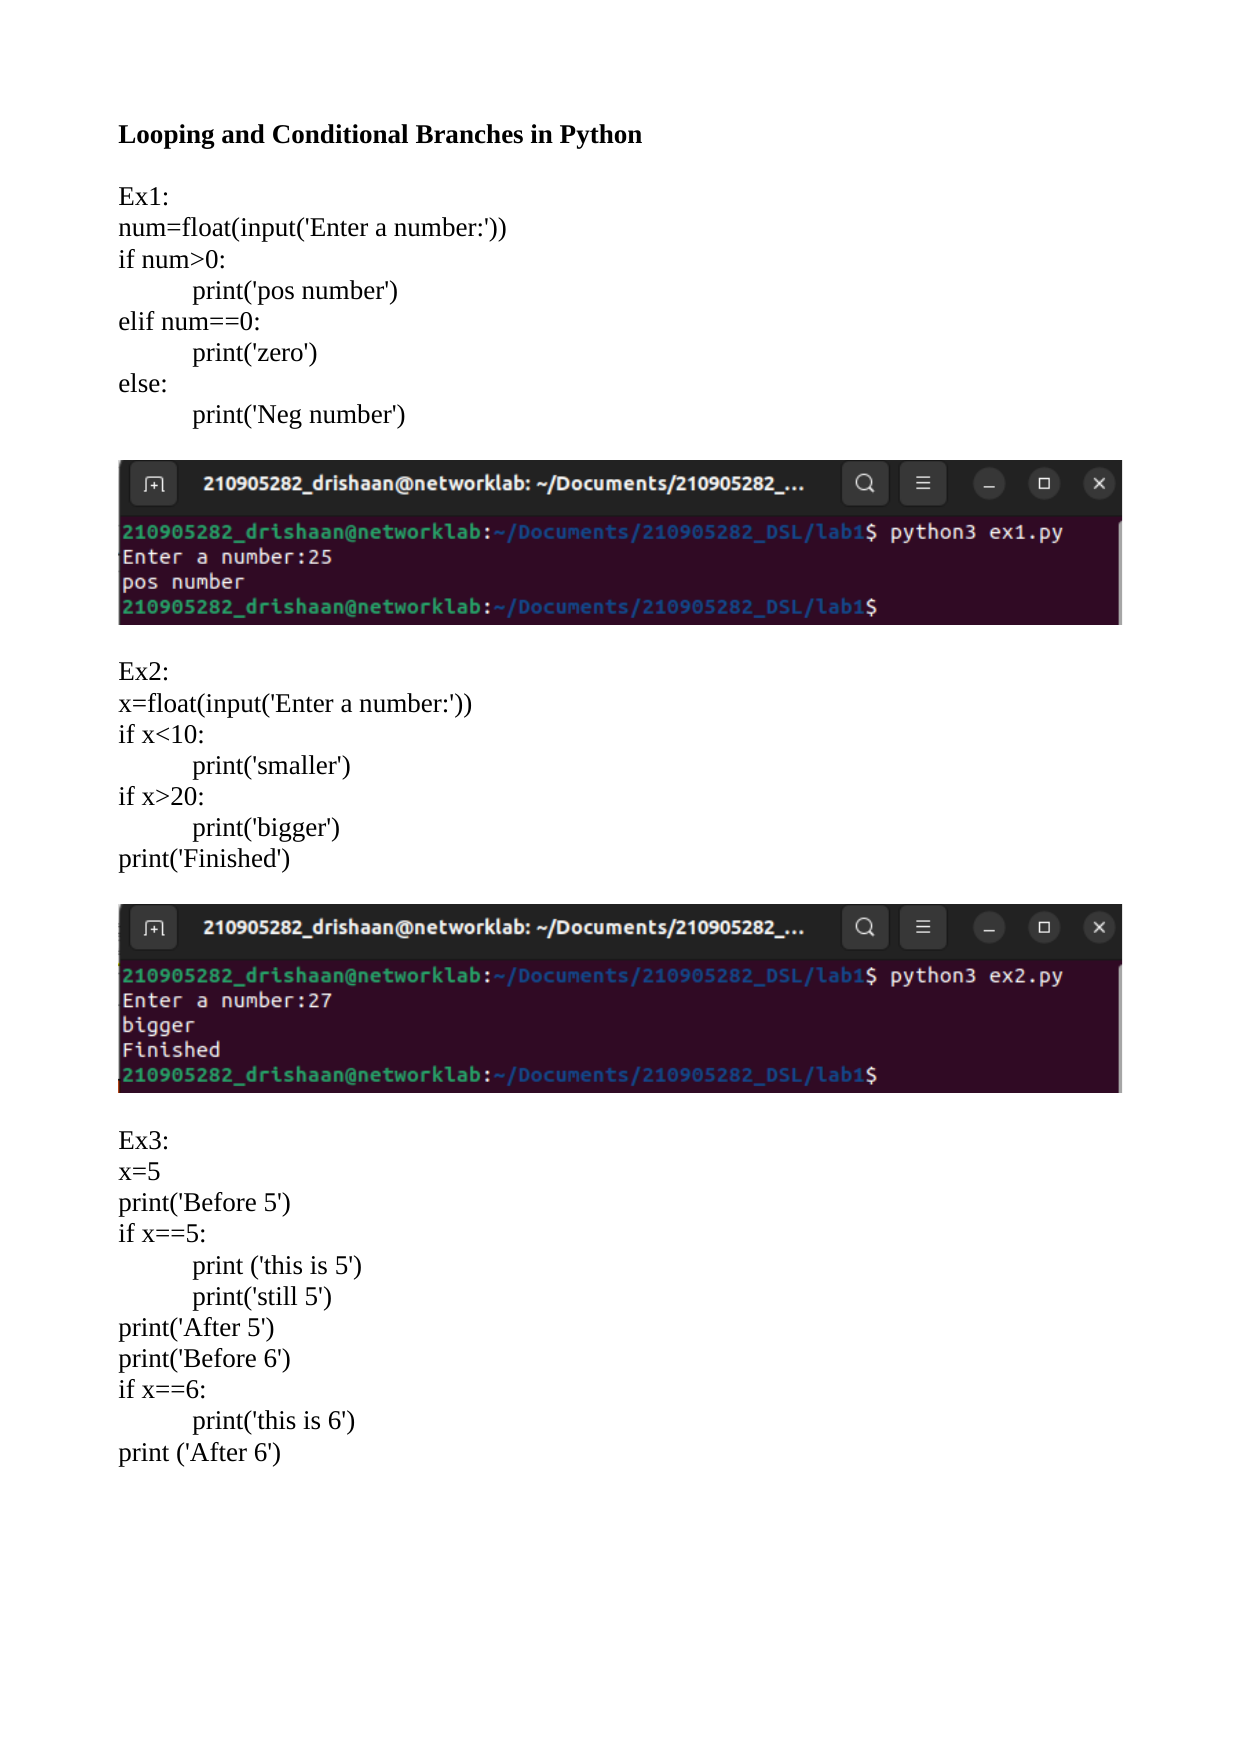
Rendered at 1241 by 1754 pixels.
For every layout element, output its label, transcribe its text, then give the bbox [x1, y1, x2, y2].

text num=float(input('Enter a number:')) [118, 212, 1122, 243]
text Looping and Conditional Branches in Python [118, 118, 1122, 149]
text Ex3: [118, 1124, 1122, 1155]
text else: [118, 367, 1122, 398]
text print ('After 6') [118, 1436, 1122, 1467]
text print('Neg number') [118, 398, 1122, 429]
text print('this is 6') [118, 1404, 1122, 1436]
text x=float(input('Enter a number:')) [118, 687, 1122, 718]
text x=5 [118, 1155, 1122, 1186]
text print('Before 6') [118, 1342, 1122, 1373]
text Ex1: [118, 180, 1122, 212]
text Ex2: [118, 656, 1122, 687]
text if x==6: [118, 1373, 1122, 1404]
picture [118, 460, 1123, 625]
text print('Finished') [118, 842, 1122, 873]
text if x>20: [118, 780, 1122, 811]
text print('Before 5') [118, 1186, 1122, 1218]
text if x<10: [118, 718, 1122, 749]
text print('pos number') [118, 274, 1122, 305]
text print('still 5') [118, 1280, 1122, 1311]
picture [118, 904, 1123, 1093]
text elif num==0: [118, 305, 1122, 336]
text print('After 5') [118, 1311, 1122, 1342]
text print('zero') [118, 336, 1122, 367]
text print('smaller') [118, 749, 1122, 780]
text if num>0: [118, 243, 1122, 274]
text print('bigger') [118, 811, 1122, 842]
text print ('this is 5') [118, 1249, 1122, 1280]
text if x==5: [118, 1218, 1122, 1249]
